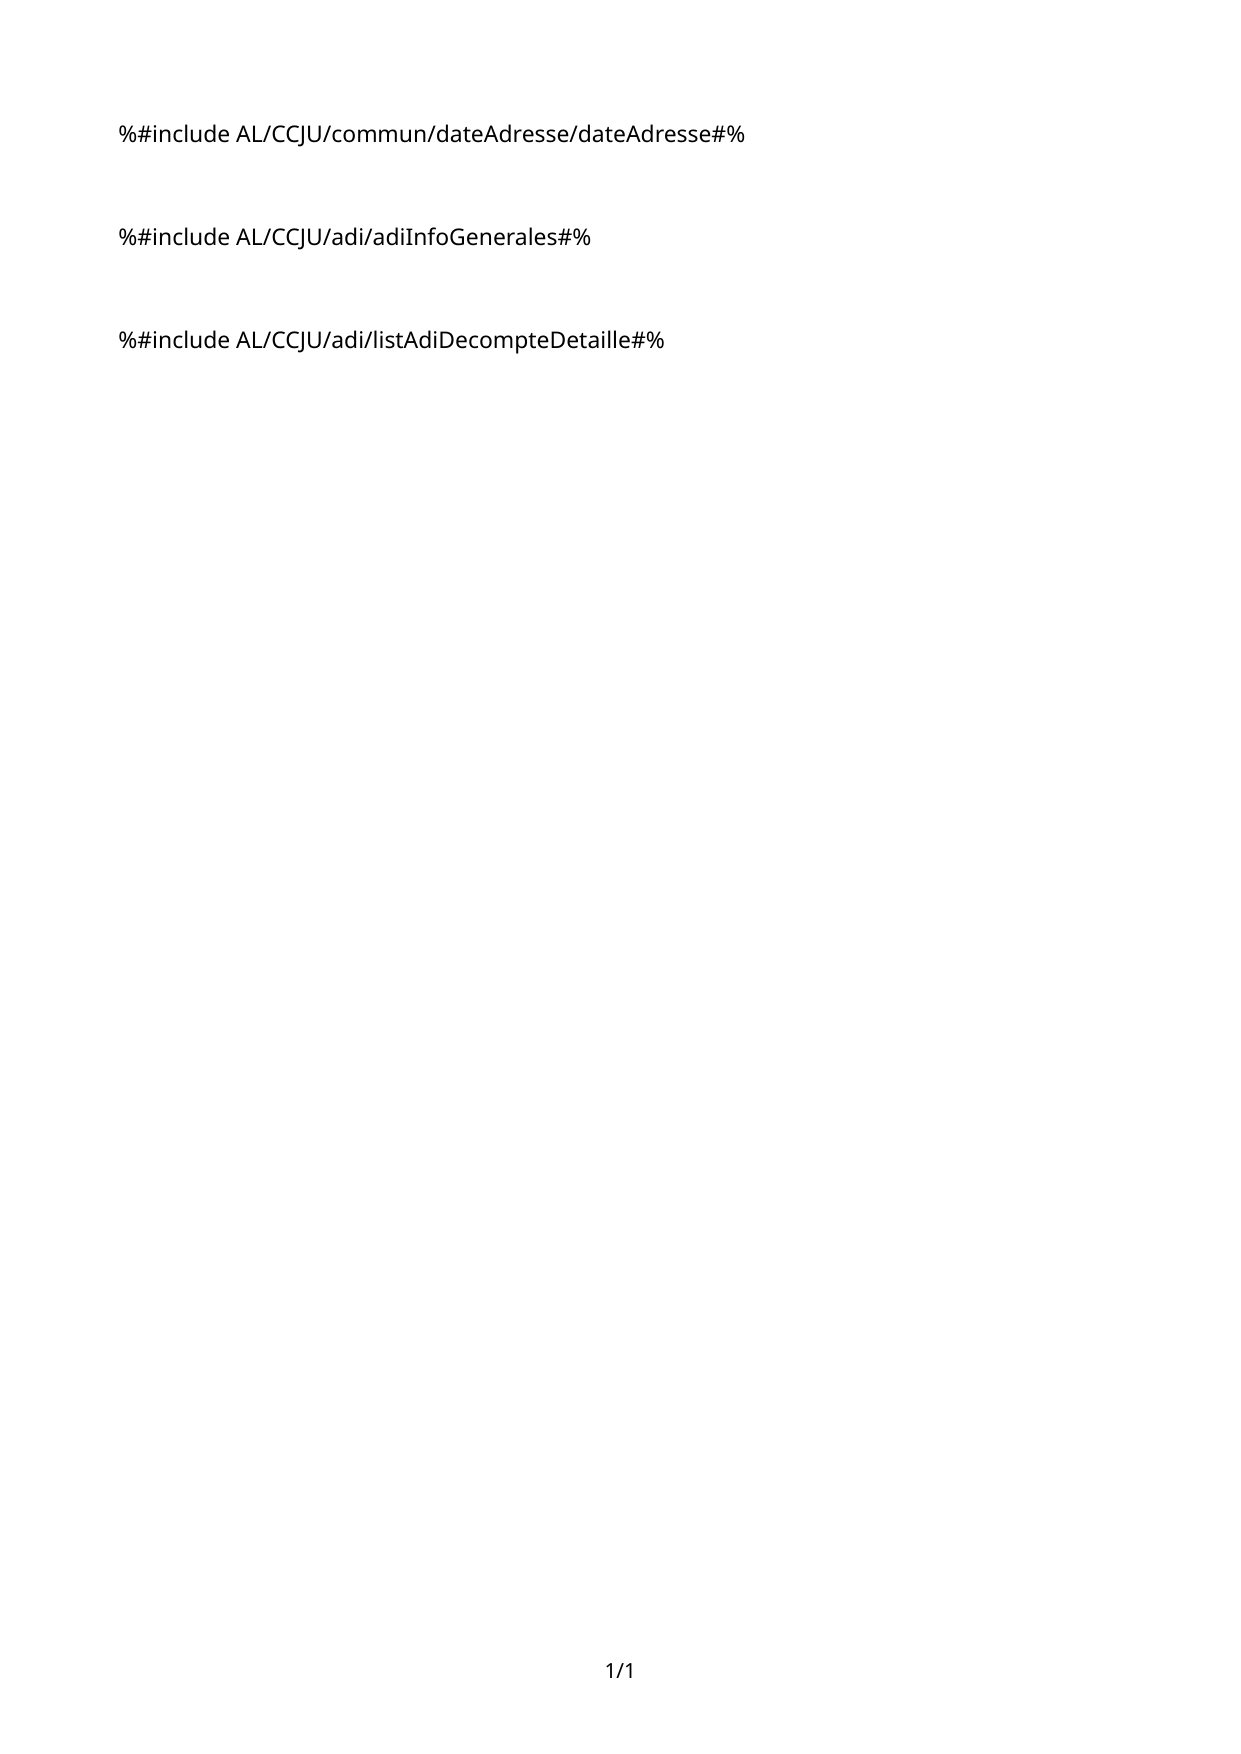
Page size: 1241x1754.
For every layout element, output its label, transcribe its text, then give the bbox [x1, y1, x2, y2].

text %#include AL/CCJU/adi/adiInfoGenerales#% [118, 221, 1122, 252]
text %#include AL/CCJU/adi/listAdiDecompteDetaille#% [118, 324, 1122, 356]
text %#include AL/CCJU/commun/dateAdresse/dateAdresse#% [118, 118, 1122, 149]
